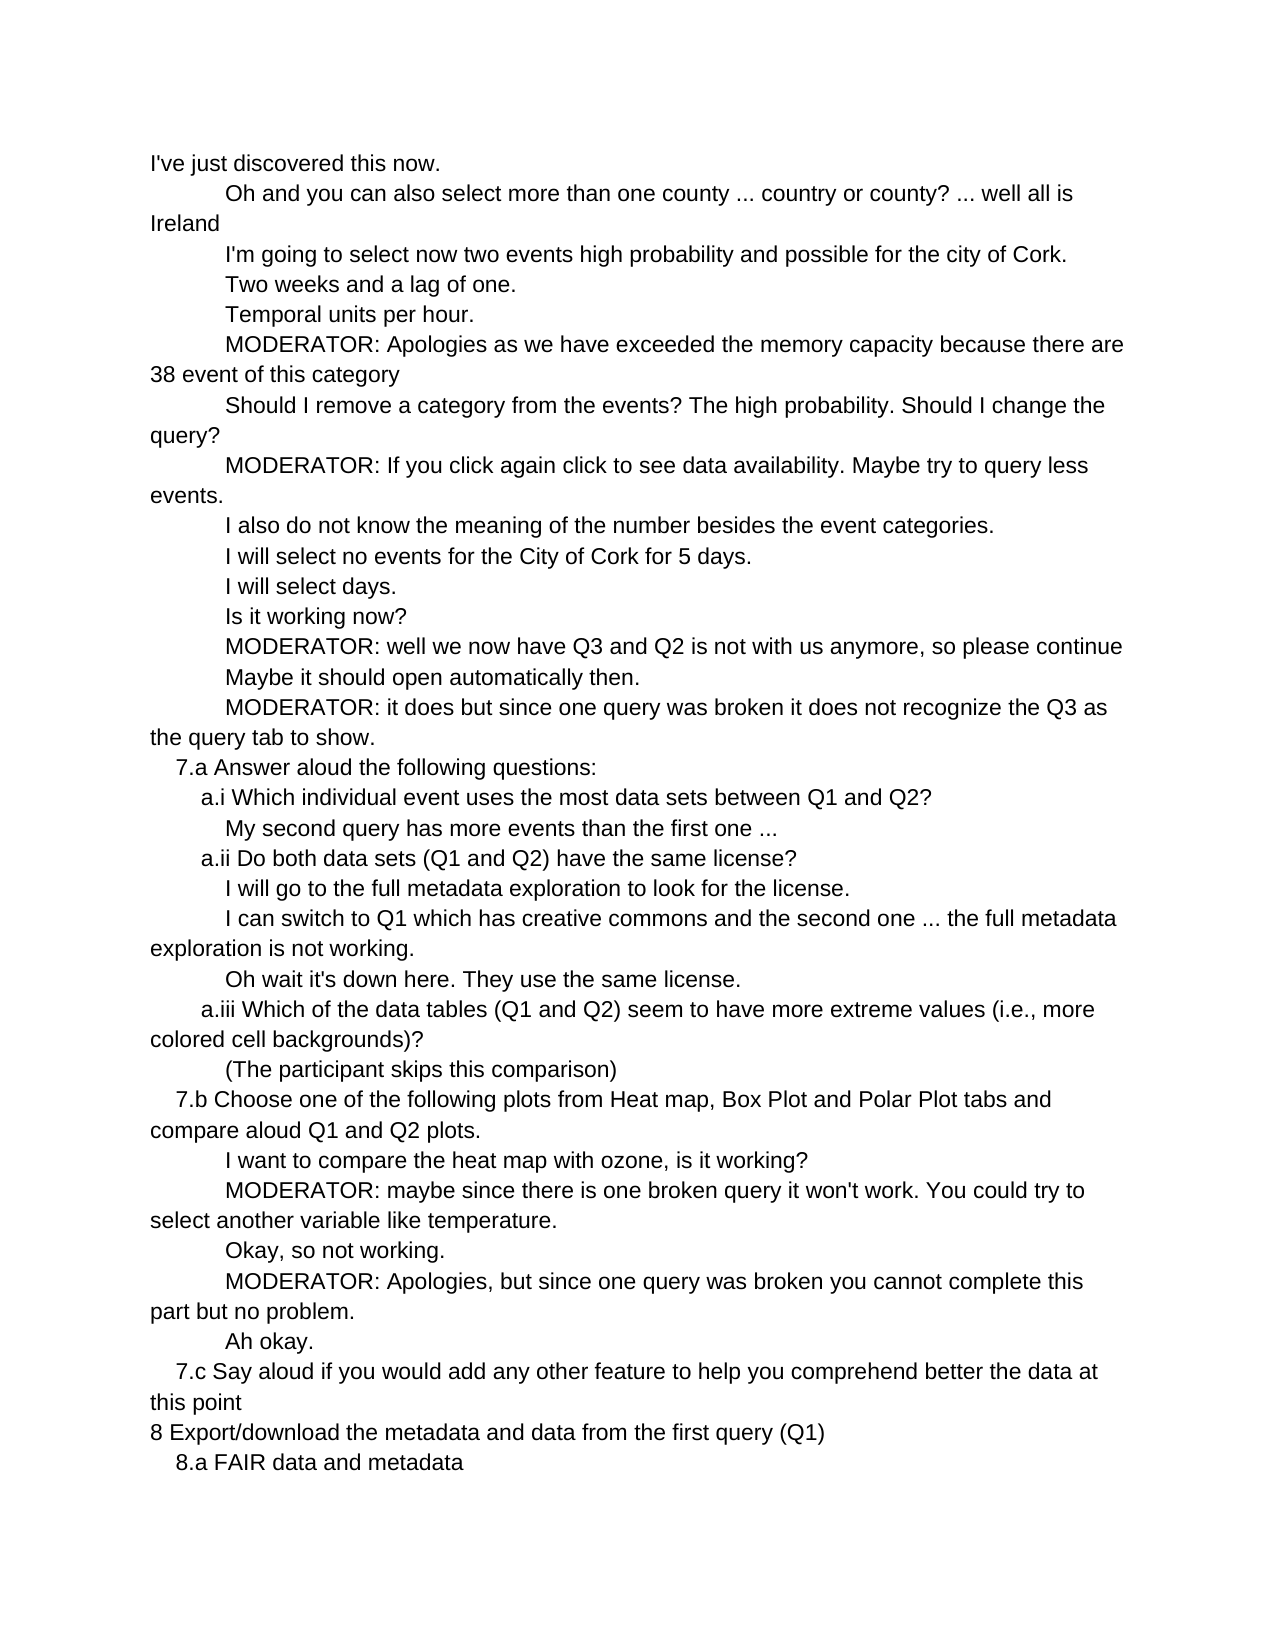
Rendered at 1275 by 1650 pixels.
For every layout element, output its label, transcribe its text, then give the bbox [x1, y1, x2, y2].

text 8 Export/download the metadata and data from the first query (Q1) [150, 1419, 1125, 1445]
text My second query has more events than the first one ... [150, 814, 1125, 841]
text 7.b Choose one of the following plots from Heat map, Box Plot and Polar Plot tabs and compare aloud Q1 and Q2 plots. [150, 1086, 1125, 1143]
text a.iii Which of the data tables (Q1 and Q2) seem to have more extreme values (i.e., more colored cell backgrounds)? [150, 996, 1125, 1052]
text MODERATOR: it does but since one query was broken it does not recognize the Q3 as the query tab to show. [150, 694, 1125, 750]
text MODERATOR: well we now have Q3 and Q2 is not with us anymore, so please continue [150, 633, 1125, 660]
text I've just discovered this now. [150, 150, 1125, 176]
text I want to compare the heat map with ozone, is it working? [150, 1147, 1125, 1173]
text a.i Which individual event uses the most data sets between Q1 and Q2? [150, 784, 1125, 811]
text Oh and you can also select more than one county ... country or county? ... well all is Ireland [150, 180, 1125, 237]
text Maybe it should open automatically then. [150, 663, 1125, 690]
text Two weeks and a lag of one. [150, 271, 1125, 297]
text I will select days. [150, 573, 1125, 599]
text Is it working now? [150, 603, 1125, 629]
text I will go to the full metadata exploration to look for the license. [150, 875, 1125, 901]
text (The participant skips this comparison) [150, 1056, 1125, 1083]
text 8.a FAIR data and metadata [150, 1449, 1125, 1475]
text I also do not know the meaning of the number besides the event categories. [150, 512, 1125, 539]
text Should I remove a category from the events? The high probability. Should I change the query? [150, 392, 1125, 448]
text 7.c Say aloud if you would add any other feature to help you comprehend better the data at this point [150, 1358, 1125, 1415]
text I'm going to select now two events high probability and possible for the city of Cork. [150, 241, 1125, 267]
text MODERATOR: maybe since there is one broken query it won't work. You could try to select another variable like temperature. [150, 1177, 1125, 1234]
text Ah okay. [150, 1328, 1125, 1354]
text Temporal units per hour. [150, 301, 1125, 327]
text Oh wait it's down here. They use the same license. [150, 966, 1125, 992]
text a.ii Do both data sets (Q1 and Q2) have the same license? [150, 845, 1125, 871]
text 7.a Answer aloud the following questions: [150, 754, 1125, 781]
text MODERATOR: Apologies as we have exceeded the memory capacity because there are 38 event of this category [150, 331, 1125, 388]
text Okay, so not working. [150, 1237, 1125, 1264]
text I can switch to Q1 which has creative commons and the second one ... the full metadata exploration is not working. [150, 905, 1125, 962]
text MODERATOR: Apologies, but since one query was broken you cannot complete this part but no problem. [150, 1268, 1125, 1324]
text I will select no events for the City of Cork for 5 days. [150, 543, 1125, 569]
text MODERATOR: If you click again click to see data availability. Maybe try to query less events. [150, 452, 1125, 509]
